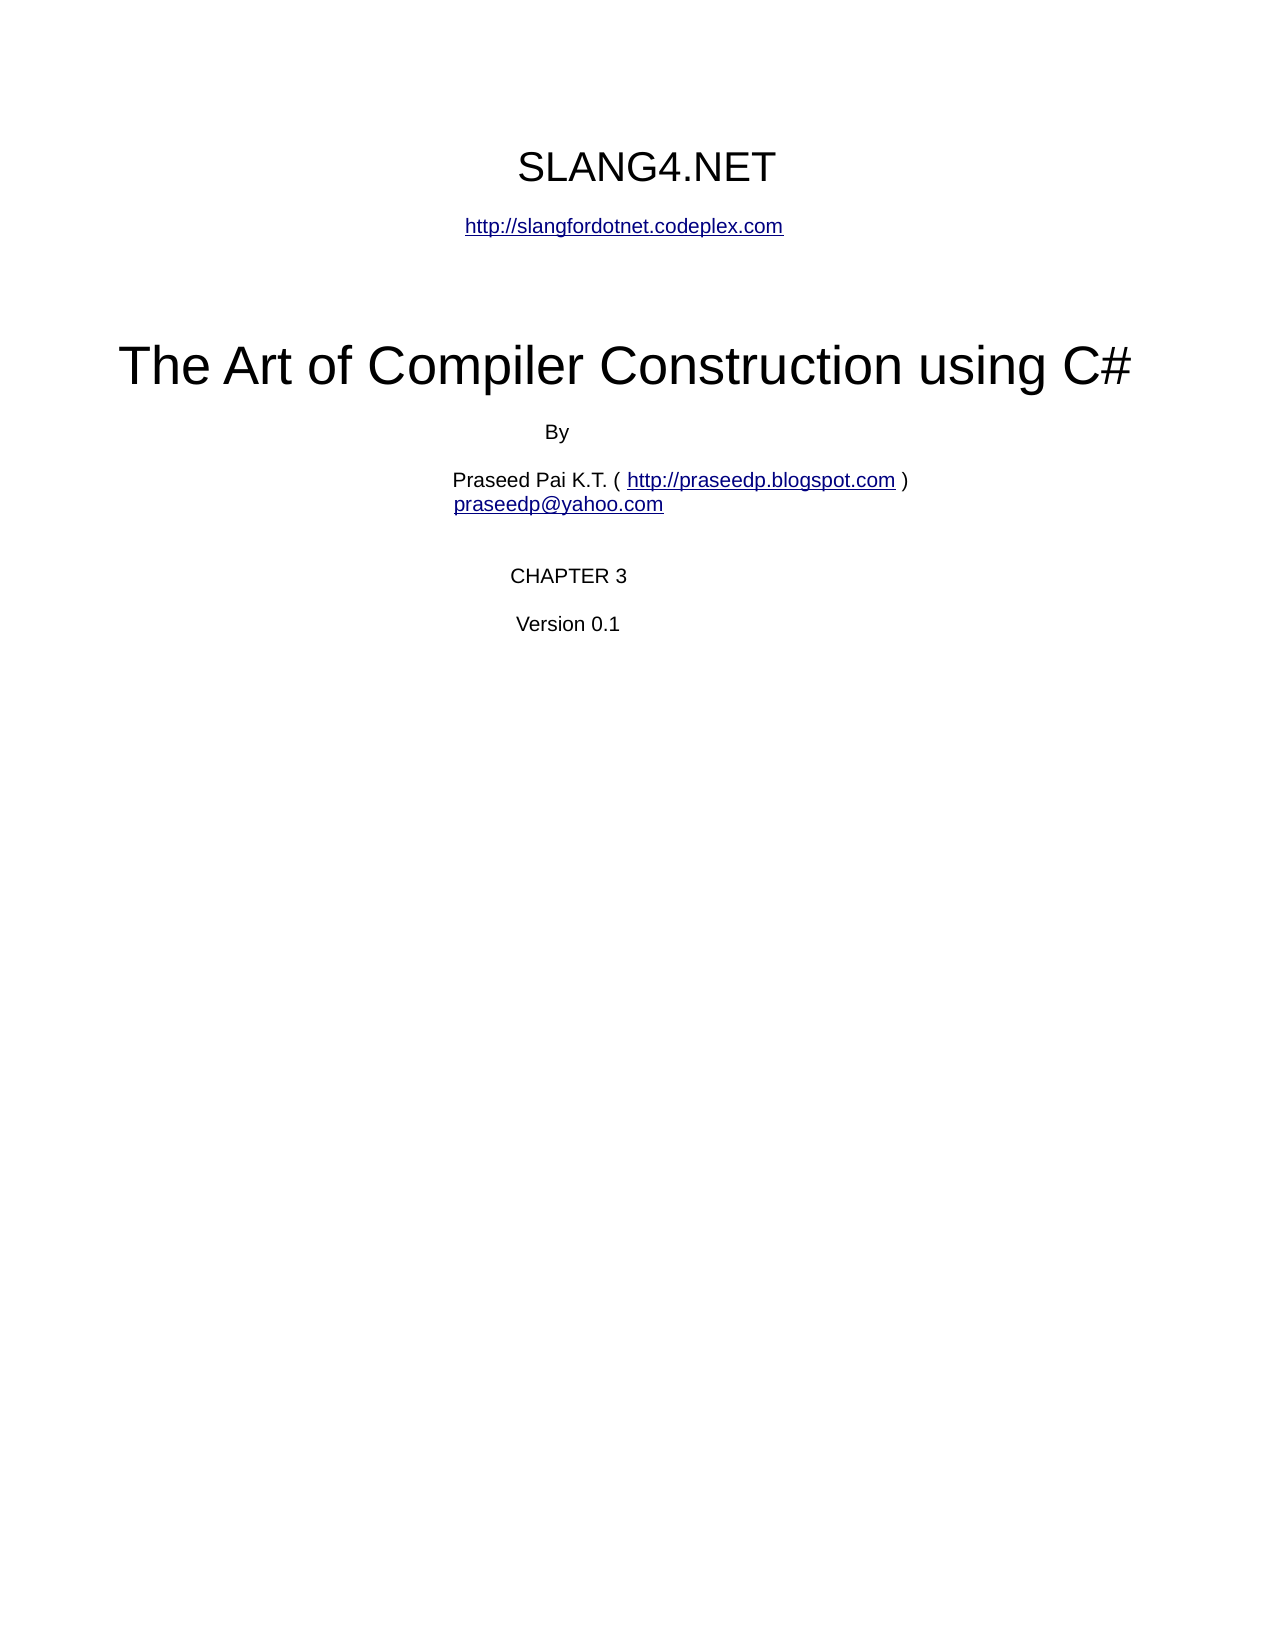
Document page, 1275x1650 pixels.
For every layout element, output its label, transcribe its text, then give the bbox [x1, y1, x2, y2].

text By [118, 420, 1157, 444]
text praseedp@yahoo.com [118, 492, 1157, 516]
text CHAPTER 3 [118, 564, 1157, 588]
text Version 0.1 [118, 612, 1157, 636]
text The Art of Compiler Construction using C# [118, 334, 1157, 396]
text http://slangfordotnet.codeplex.com [118, 214, 1157, 238]
text Praseed Pai K.T. ( http://praseedp.blogspot.com ) [118, 468, 1157, 492]
text SLANG4.NET [118, 142, 1157, 190]
